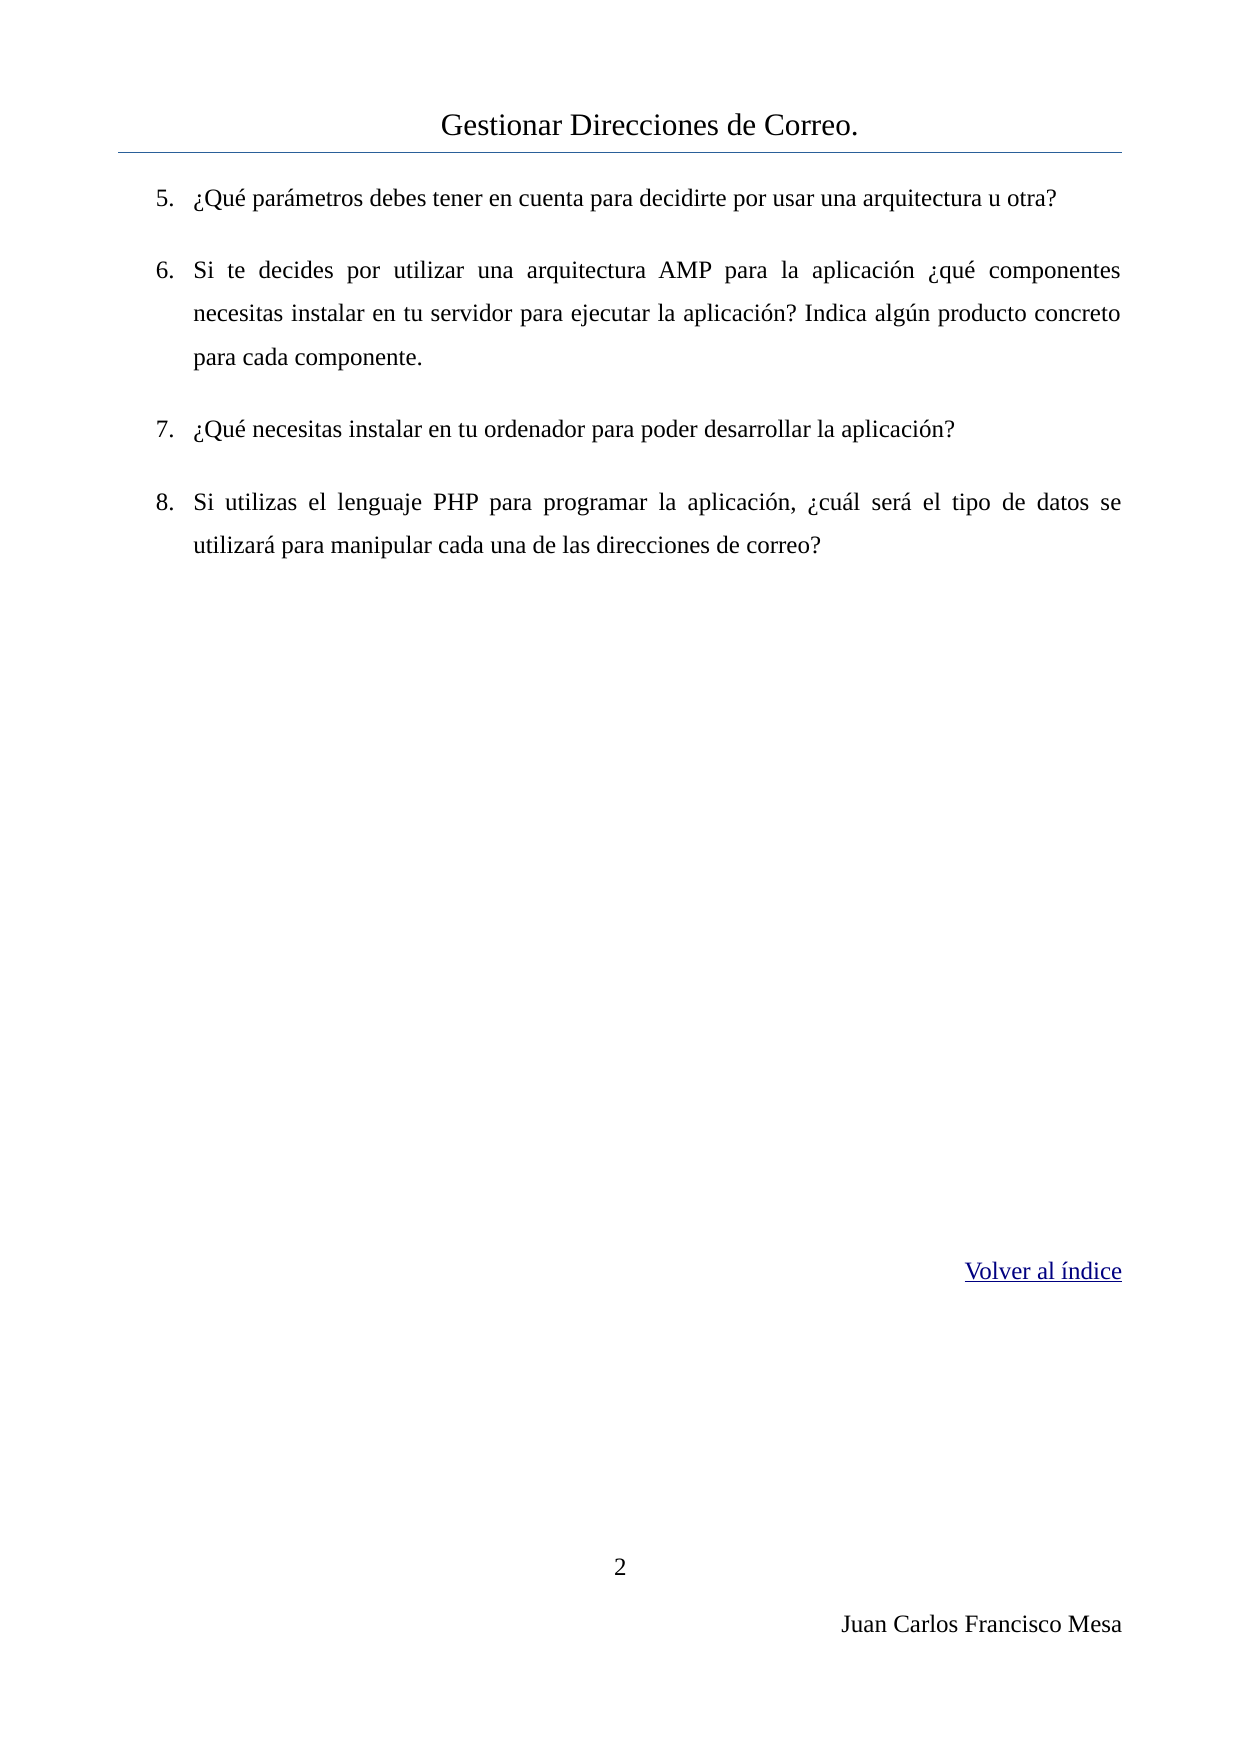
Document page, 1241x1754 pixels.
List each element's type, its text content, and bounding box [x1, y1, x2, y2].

list ¿Qué necesitas instalar en tu ordenador para poder desarrollar la aplicación? [156, 414, 1122, 443]
list ¿Qué parámetros debes tener en cuenta para decidirte por usar una arquitectura u otra? [156, 183, 1122, 212]
text Volver al índice [118, 1256, 1122, 1285]
list Si te decides por utilizar una arquitectura AMP para la aplicación ¿qué componentes necesitas instalar en tu servidor para ejecutar la aplicación? Indica algún producto concreto para cada componente. [156, 255, 1122, 370]
list Si utilizas el lenguaje PHP para programar la aplicación, ¿cuál será el tipo de datos se utilizará para manipular cada una de las direcciones de correo? [156, 487, 1122, 559]
